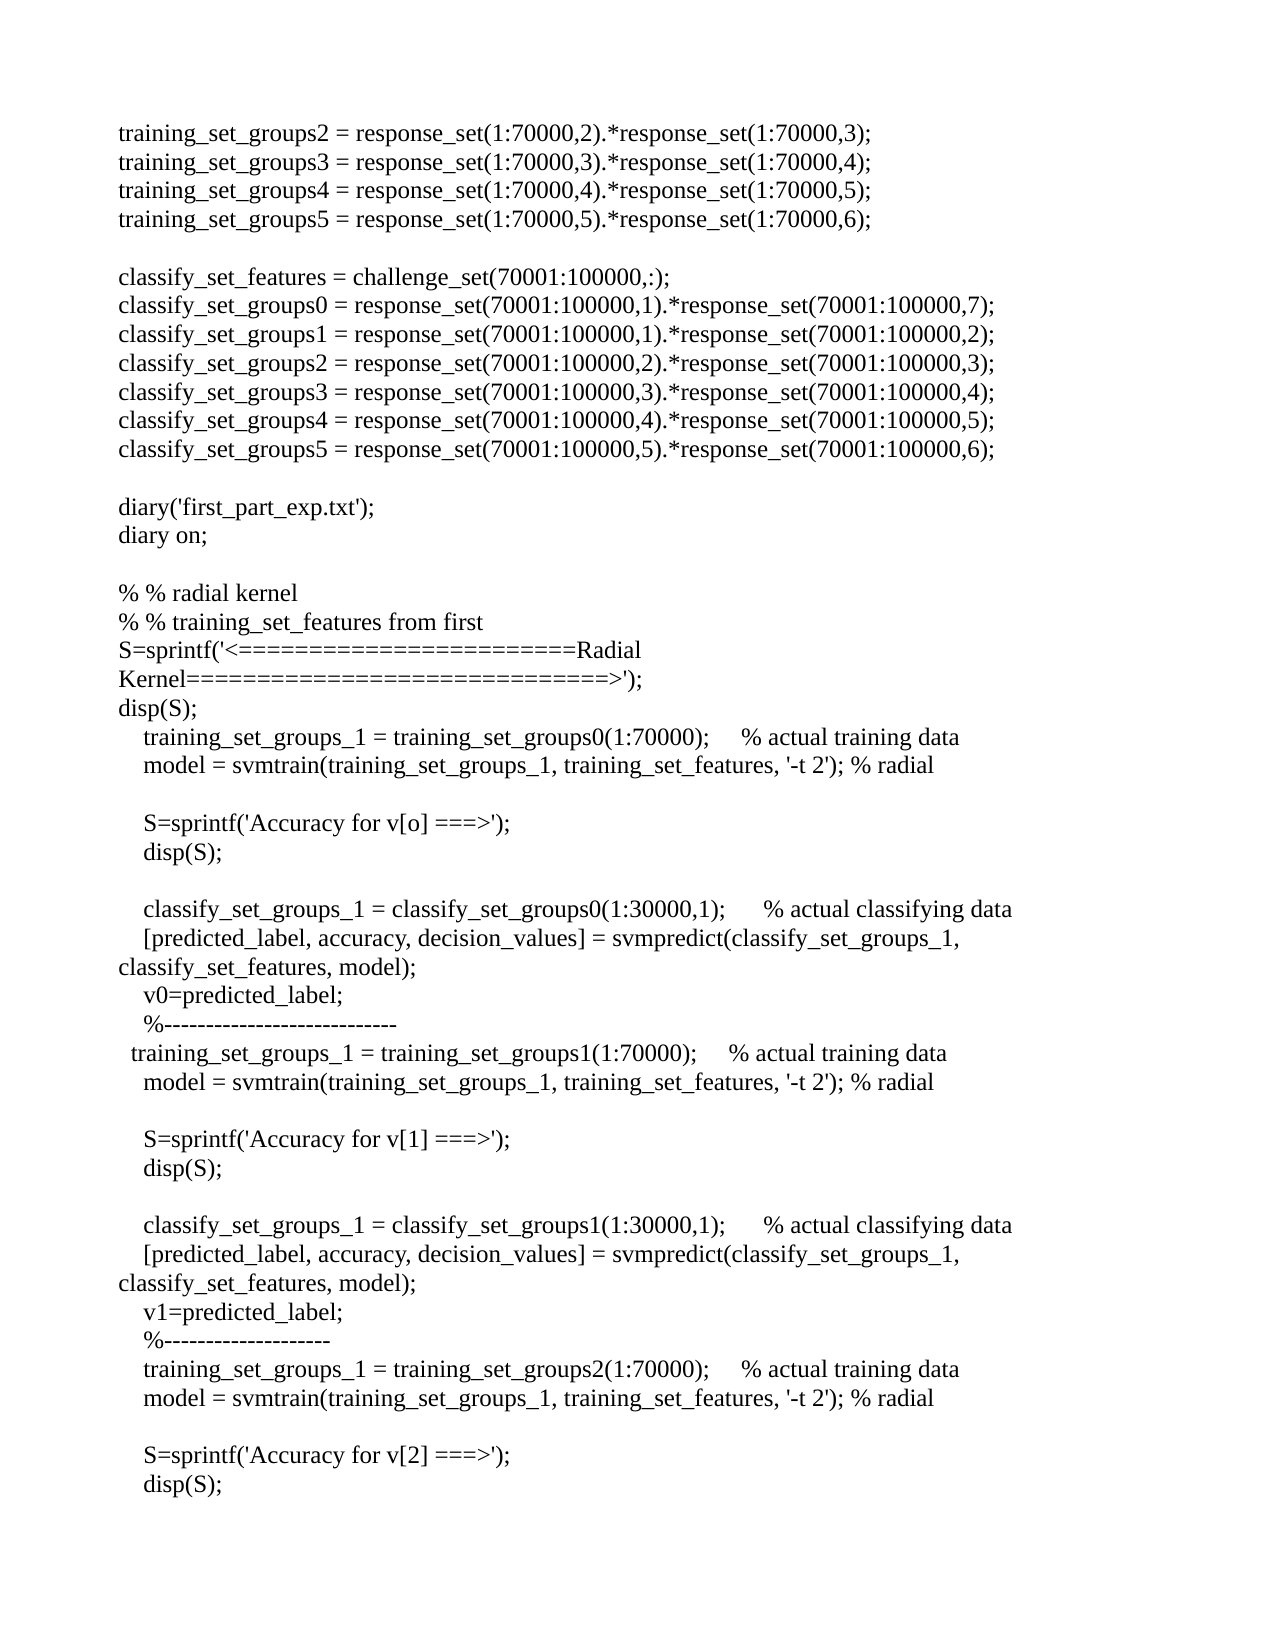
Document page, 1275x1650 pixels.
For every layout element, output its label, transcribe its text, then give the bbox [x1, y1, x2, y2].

text training_set_groups_1 = training_set_groups2(1:70000); % actual training data [118, 1354, 1157, 1383]
text disp(S); [118, 837, 1157, 866]
text S=sprintf('<========================Radial Kernel==============================>'); [118, 636, 1157, 693]
text classify_set_groups2 = response_set(70001:100000,2).*response_set(70001:100000,3); [118, 348, 1157, 377]
text disp(S); [118, 693, 1157, 722]
text model = svmtrain(training_set_groups_1, training_set_features, '-t 2'); % radial [118, 1067, 1157, 1096]
text classify_set_groups3 = response_set(70001:100000,3).*response_set(70001:100000,4); [118, 377, 1157, 406]
text model = svmtrain(training_set_groups_1, training_set_features, '-t 2'); % radial [118, 751, 1157, 779]
text training_set_groups2 = response_set(1:70000,2).*response_set(1:70000,3); [118, 118, 1157, 147]
text classify_set_features = challenge_set(70001:100000,:); [118, 262, 1157, 291]
text classify_set_groups5 = response_set(70001:100000,5).*response_set(70001:100000,6); [118, 434, 1157, 463]
text %---------------------------- [118, 1009, 1157, 1038]
text classify_set_groups1 = response_set(70001:100000,1).*response_set(70001:100000,2); [118, 319, 1157, 348]
text % % training_set_features from first [118, 607, 1157, 636]
text S=sprintf('Accuracy for v[o] ===>'); [118, 808, 1157, 837]
text disp(S); [118, 1469, 1157, 1498]
text diary on; [118, 521, 1157, 549]
text S=sprintf('Accuracy for v[2] ===>'); [118, 1441, 1157, 1469]
text training_set_groups_1 = training_set_groups0(1:70000); % actual training data [118, 722, 1157, 751]
text %-------------------- [118, 1326, 1157, 1354]
text classify_set_groups0 = response_set(70001:100000,1).*response_set(70001:100000,7); [118, 291, 1157, 319]
text diary('first_part_exp.txt'); [118, 492, 1157, 521]
text % % radial kernel [118, 578, 1157, 607]
text v1=predicted_label; [118, 1297, 1157, 1326]
text training_set_groups5 = response_set(1:70000,5).*response_set(1:70000,6); [118, 204, 1157, 233]
text [predicted_label, accuracy, decision_values] = svmpredict(classify_set_groups_1, classify_set_features, model); [118, 923, 1157, 981]
text disp(S); [118, 1153, 1157, 1182]
text v0=predicted_label; [118, 981, 1157, 1009]
text training_set_groups4 = response_set(1:70000,4).*response_set(1:70000,5); [118, 176, 1157, 204]
text classify_set_groups4 = response_set(70001:100000,4).*response_set(70001:100000,5); [118, 406, 1157, 434]
text training_set_groups3 = response_set(1:70000,3).*response_set(1:70000,4); [118, 147, 1157, 176]
text classify_set_groups_1 = classify_set_groups1(1:30000,1); % actual classifying data [118, 1211, 1157, 1239]
text S=sprintf('Accuracy for v[1] ===>'); [118, 1124, 1157, 1153]
text [predicted_label, accuracy, decision_values] = svmpredict(classify_set_groups_1, classify_set_features, model); [118, 1239, 1157, 1297]
text classify_set_groups_1 = classify_set_groups0(1:30000,1); % actual classifying data [118, 894, 1157, 923]
text model = svmtrain(training_set_groups_1, training_set_features, '-t 2'); % radial [118, 1383, 1157, 1412]
text training_set_groups_1 = training_set_groups1(1:70000); % actual training data [118, 1038, 1157, 1067]
